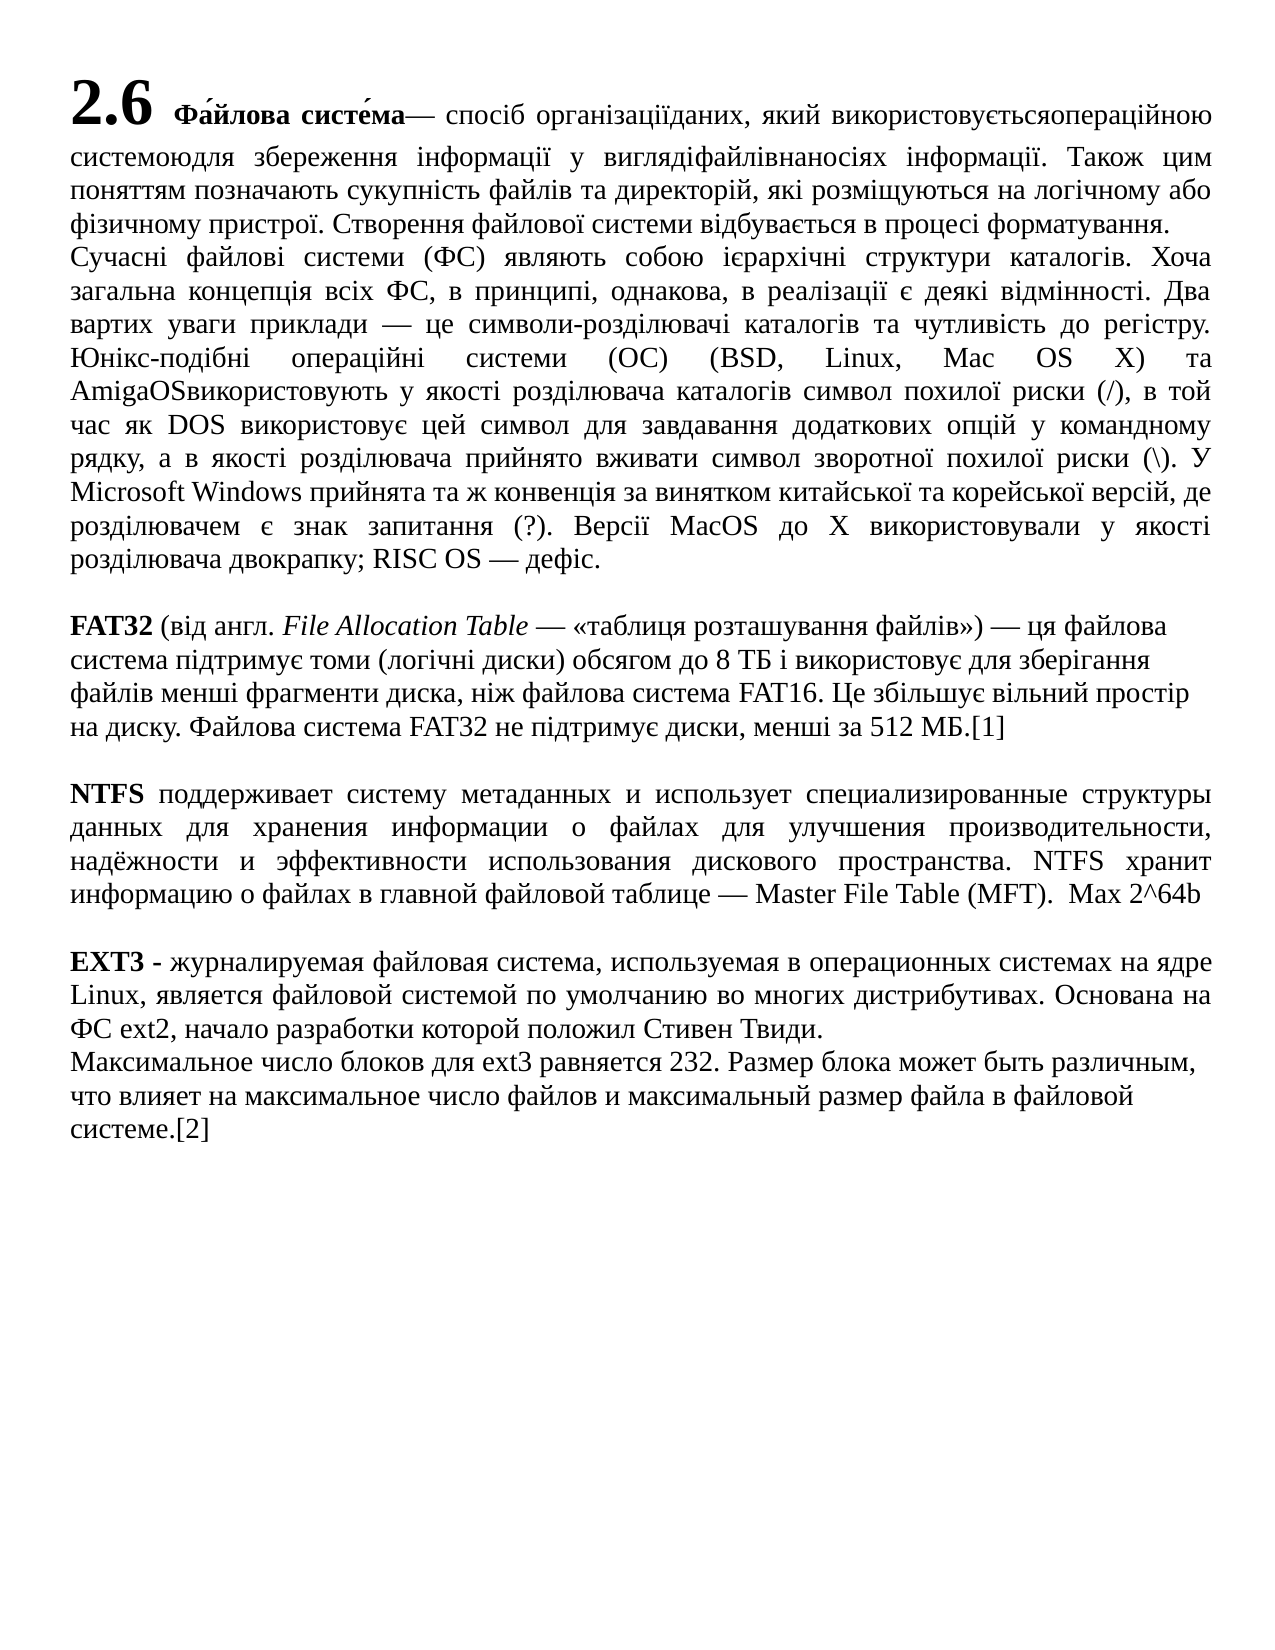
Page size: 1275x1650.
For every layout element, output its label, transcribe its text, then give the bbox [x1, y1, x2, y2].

text Максимальное число блоков для ext3 равняется 232. Размер блока может быть различным, что влияет на максимальное число файлов и максимальный размер файла в файловой системе.[2] [70, 1044, 1212, 1145]
text EXT3 - журналируемая файловая система, используемая в операционных системах на ядре Linux, является файловой системой по умолчанию во многих дистрибутивах. Основана на ФС ext2, начало разработки которой положил Стивен Твиди. [70, 944, 1212, 1044]
text NTFS поддерживает систему метаданных и использует специализированные структуры данных для хранения информации о файлах для улучшения производительности, надёжности и эффективности использования дискового пространства. NTFS хранит информацию о файлах в главной файловой таблице — Master File Table (MFT). Max 2^64b [70, 776, 1212, 910]
text FAT32 (від англ. File Allocation Table — «таблиця розташування файлів») — ця файлова система підтримує томи (логічні диски) обсягом до 8 ТБ і використовує для зберігання файлів менші фрагменти диска, ніж файлова система FAT16. Це збільшує вільний простір на диску. Файлова система FAT32 не підтримує диски, менші за 512 МБ.[1] [70, 608, 1212, 742]
text Сучасні файлові системи (ФС) являють собою ієрархічні структури каталогів. Хоча загальна концепція всіх ФС, в принципі, однакова, в реалізації є деякі відмінності. Два вартих уваги приклади — це символи-розділювачі каталогів та чутливість до регістру. Юнікс-подібні операційні системи (ОС) (BSD, Linux, Mac OS X) та AmigaOSвикористовують у якості розділювача каталогів символ похилої риски (/), в той час як DOS використовує цей символ для завдавання додаткових опцій у командному рядку, а в якості розділювача прийнято вживати символ зворотної похилої риски (\). У Microsoft Windows прийнята та ж конвенція за винятком китайської та корейської версій, де розділювачем є знак запитання (?). Версії MacOS до Х використовували у якості розділювача двокрапку; RISC OS — дефіс. [70, 239, 1212, 575]
text 2.6 Фа́йлова систе́ма— спосіб організаціїданих, який використовуєтьсяопераційною системоюдля збереження інформації у виглядіфайлівнаносіях інформації. Також цим поняттям позначають сукупність файлів та директорій, які розміщуються на логічному або фізичному пристрої. Створення файлової системи відбувається в процесі форматування. [70, 62, 1212, 239]
